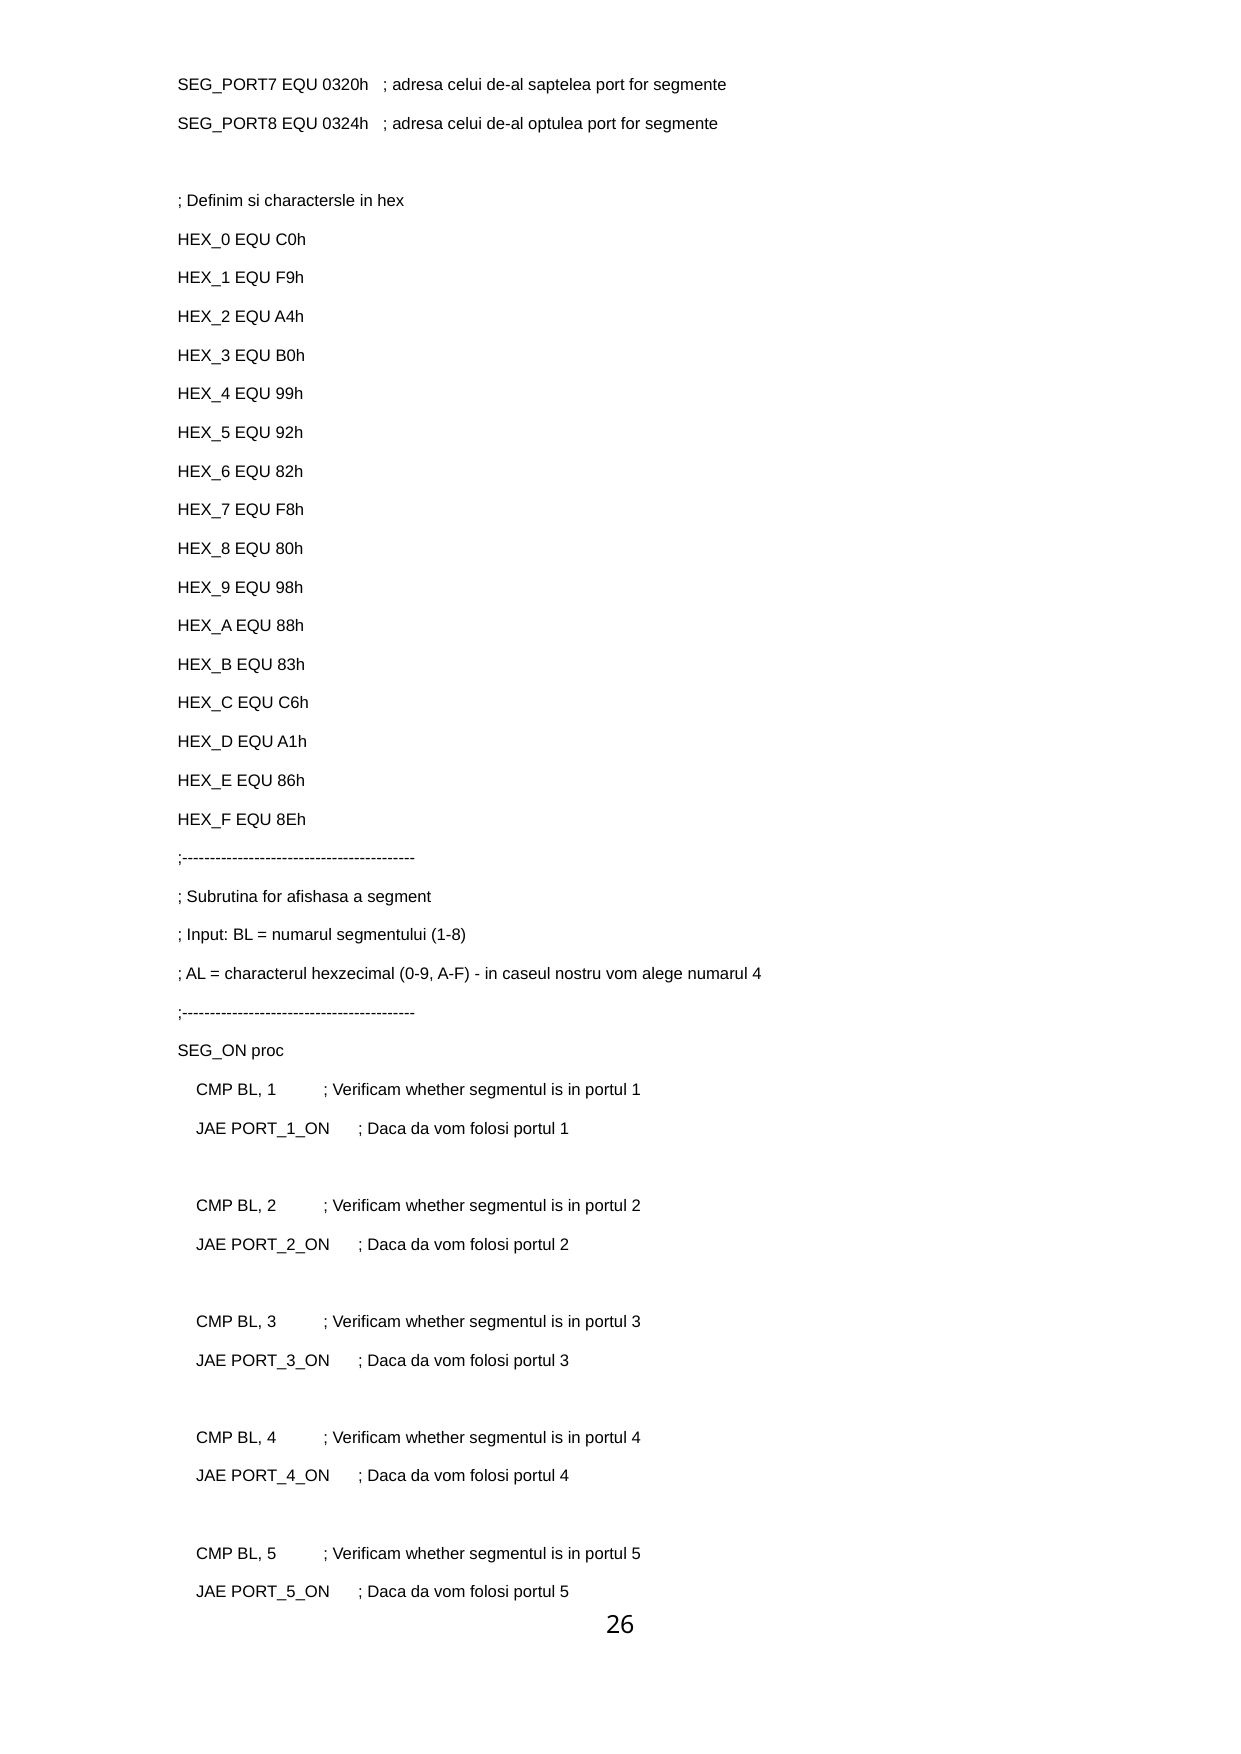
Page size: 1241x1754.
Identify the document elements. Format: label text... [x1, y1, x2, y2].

text CMP BL, 4 ; Verificam whether segmentul is in portul 4 [177, 1428, 1063, 1447]
text ; Subrutina for afishasa a segment [177, 887, 1063, 906]
text HEX_5 EQU 92h [177, 423, 1063, 442]
text ; AL = characterul hexzecimal (0-9, A-F) - in caseul nostru vom alege numarul 4 [177, 964, 1063, 983]
text CMP BL, 5 ; Verificam whether segmentul is in portul 5 [177, 1543, 1063, 1563]
text HEX_A EQU 88h [177, 616, 1063, 635]
text HEX_C EQU C6h [177, 693, 1063, 712]
text HEX_8 EQU 80h [177, 539, 1063, 558]
text HEX_3 EQU B0h [177, 346, 1063, 365]
text HEX_B EQU 83h [177, 655, 1063, 674]
text HEX_E EQU 86h [177, 771, 1063, 790]
text SEG_PORT8 EQU 0324h ; adresa celui de-al optulea port for segmente [177, 114, 1063, 133]
text CMP BL, 3 ; Verificam whether segmentul is in portul 3 [177, 1312, 1063, 1331]
text CMP BL, 1 ; Verificam whether segmentul is in portul 1 [177, 1080, 1063, 1099]
text JAE PORT_5_ON ; Daca da vom folosi portul 5 [177, 1582, 1063, 1601]
text HEX_1 EQU F9h [177, 268, 1063, 287]
text CMP BL, 2 ; Verificam whether segmentul is in portul 2 [177, 1196, 1063, 1215]
text HEX_2 EQU A4h [177, 307, 1063, 326]
text HEX_F EQU 8Eh [177, 809, 1063, 828]
text ; Input: BL = numarul segmentului (1-8) [177, 925, 1063, 944]
text HEX_D EQU A1h [177, 732, 1063, 751]
text JAE PORT_1_ON ; Daca da vom folosi portul 1 [177, 1118, 1063, 1138]
text ;------------------------------------------ [177, 1002, 1063, 1022]
text HEX_0 EQU C0h [177, 229, 1063, 249]
text ;------------------------------------------ [177, 848, 1063, 867]
text SEG_PORT7 EQU 0320h ; adresa celui de-al saptelea port for segmente [177, 75, 1063, 94]
text SEG_ON proc [177, 1041, 1063, 1060]
text JAE PORT_4_ON ; Daca da vom folosi portul 4 [177, 1466, 1063, 1485]
text HEX_6 EQU 82h [177, 461, 1063, 481]
text HEX_7 EQU F8h [177, 500, 1063, 519]
text JAE PORT_3_ON ; Daca da vom folosi portul 3 [177, 1350, 1063, 1369]
text JAE PORT_2_ON ; Daca da vom folosi portul 2 [177, 1234, 1063, 1253]
text HEX_4 EQU 99h [177, 384, 1063, 403]
text HEX_9 EQU 98h [177, 577, 1063, 597]
text ; Definim si charactersle in hex [177, 191, 1063, 210]
